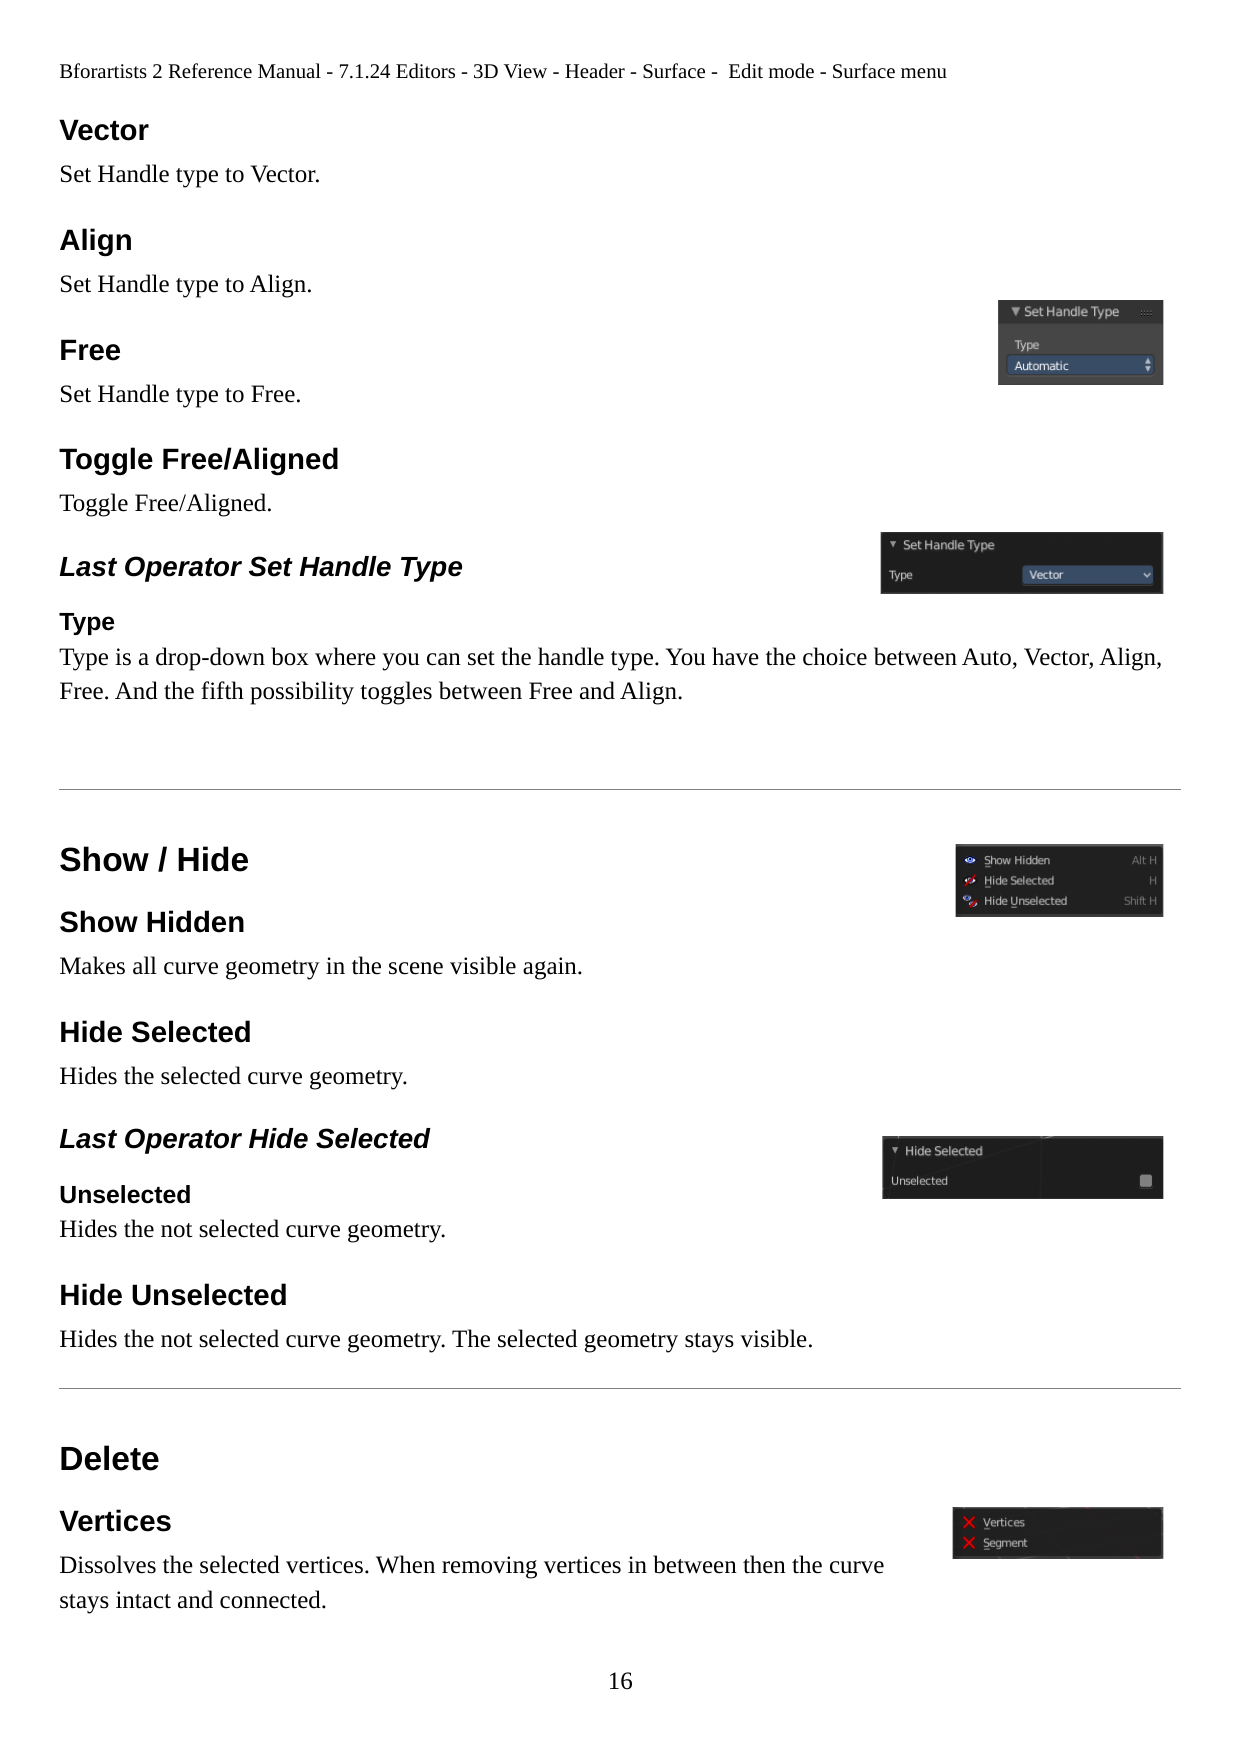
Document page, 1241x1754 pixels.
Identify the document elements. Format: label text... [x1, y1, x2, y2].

text Dissolves the selected vertices. When removing vertices in between then the curve stays intact and connected. [59, 1550, 1181, 1614]
subtitle Vector [59, 113, 1181, 146]
subtitle Align [59, 222, 1181, 256]
subtitle Type [59, 607, 1181, 636]
picture [952, 1507, 1164, 1559]
text Makes all curve geometry in the scene visible again. [59, 951, 1181, 980]
text Hides the not selected curve geometry. The selected geometry stays visible. [59, 1324, 1181, 1353]
subtitle Free [59, 332, 998, 366]
text Hides the selected curve geometry. [59, 1061, 1181, 1090]
subtitle Toggle Free/Aligned [59, 442, 1181, 476]
subtitle [1164, 332, 1181, 366]
text Set Handle type to Align. [59, 269, 1181, 297]
picture [998, 300, 1164, 385]
text Set Handle type to Free. [59, 379, 1181, 407]
subtitle Hide Selected [59, 1015, 1181, 1049]
picture [882, 1136, 1164, 1199]
subtitle Last Operator Hide Selected [59, 1123, 1181, 1155]
subtitle Hide Unselected [59, 1278, 1181, 1312]
picture [880, 532, 1164, 594]
subtitle Delete [59, 1438, 1181, 1477]
text Type is a drop-down box where you can set the handle type. You have the choice between Auto, Vector, Align, Free. And the fifth possibility toggles between Free and Align. [59, 642, 1181, 705]
subtitle Unselected [59, 1180, 1181, 1208]
subtitle Show / Hide [59, 839, 1181, 878]
picture [955, 844, 1164, 917]
text Set Handle type to Vector. [59, 159, 1181, 188]
text Hides the not selected curve geometry. [59, 1214, 1181, 1243]
subtitle Last Operator Set Handle Type [59, 550, 880, 582]
subtitle Vertices [59, 1504, 1181, 1538]
subtitle Show Hidden [59, 905, 1181, 939]
text Toggle Free/Aligned. [59, 488, 1181, 517]
